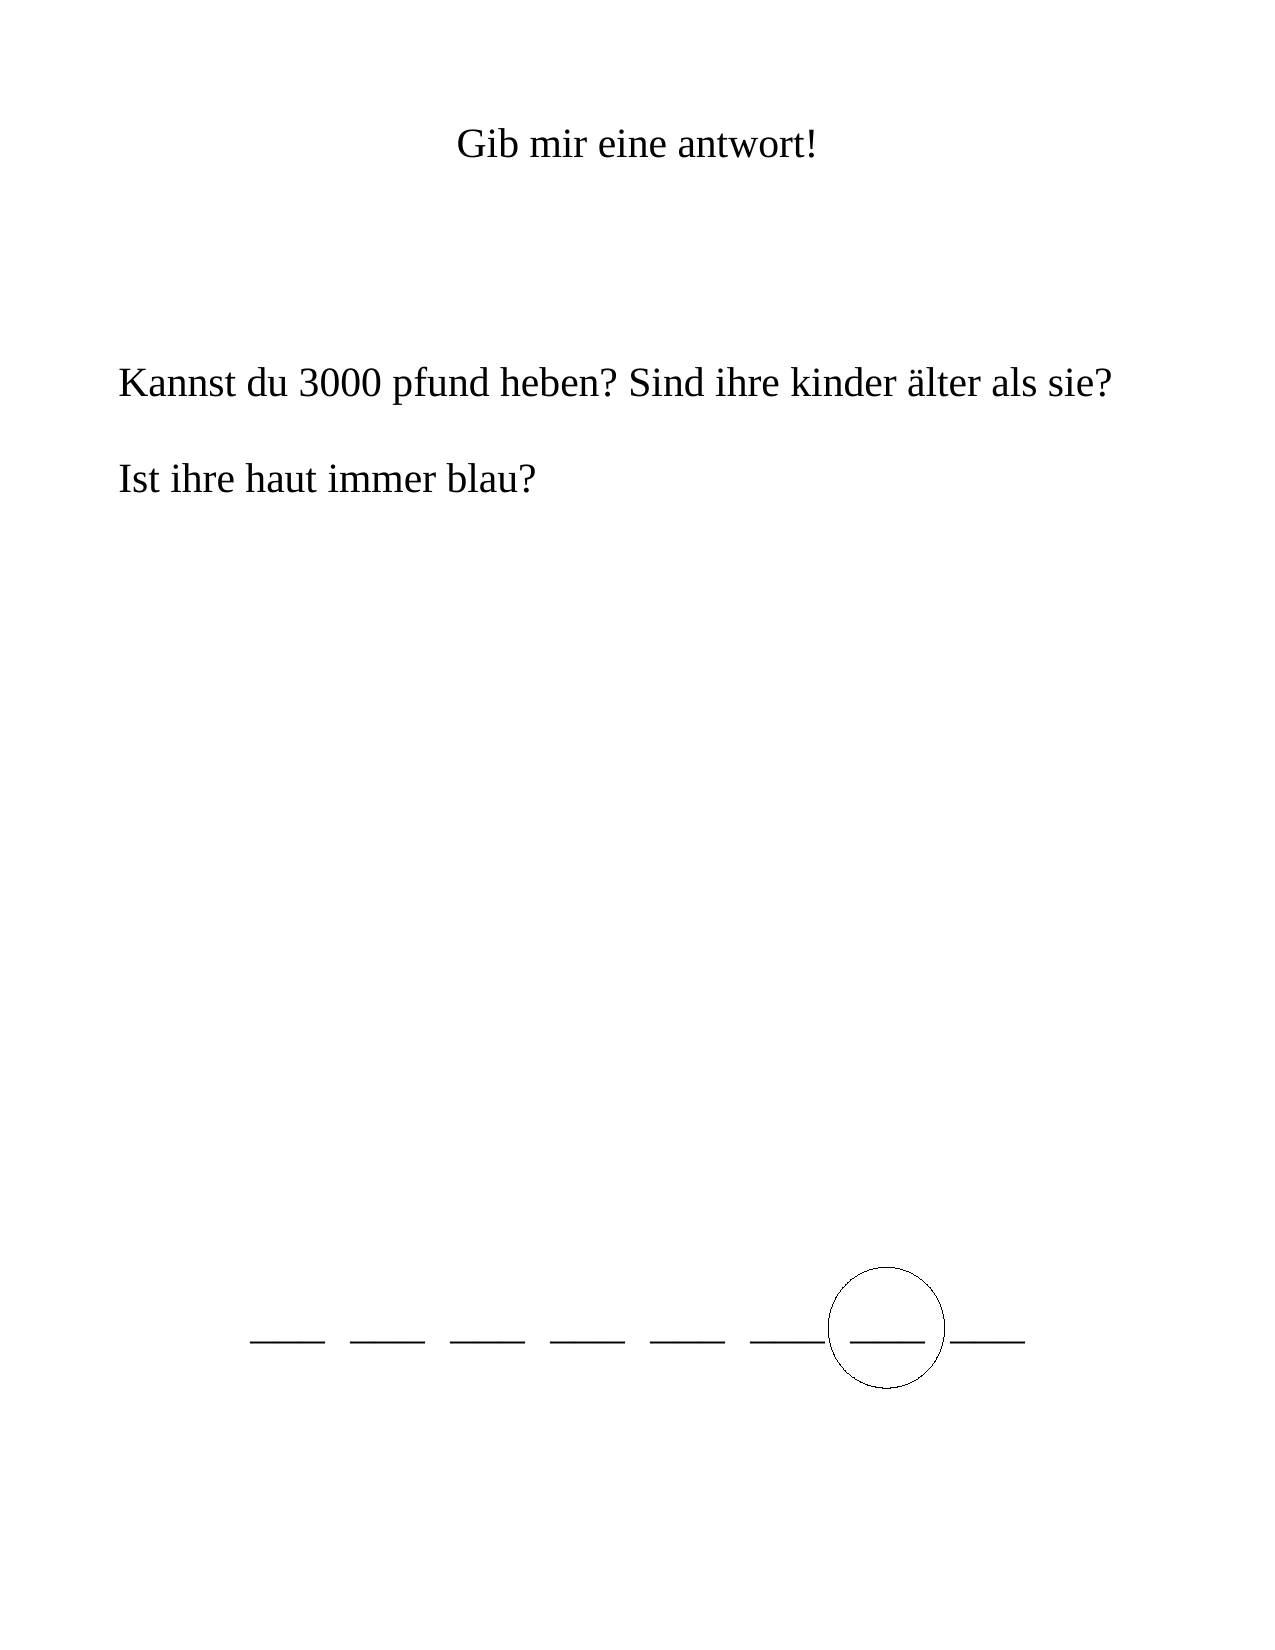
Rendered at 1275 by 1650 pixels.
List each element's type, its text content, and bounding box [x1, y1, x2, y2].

text ___ ___ ___ ___ ___ ___ ___ ___ [941, 1305, 1157, 1352]
text ___ ___ ___ ___ ___ ___ ___ ___ [118, 1305, 832, 1352]
text Kannst du 3000 pfund heben? Sind ihre kinder älter als sie? Ist ihre haut immer blau? [118, 358, 1157, 501]
text Gib mir eine antwort! [118, 118, 1157, 166]
